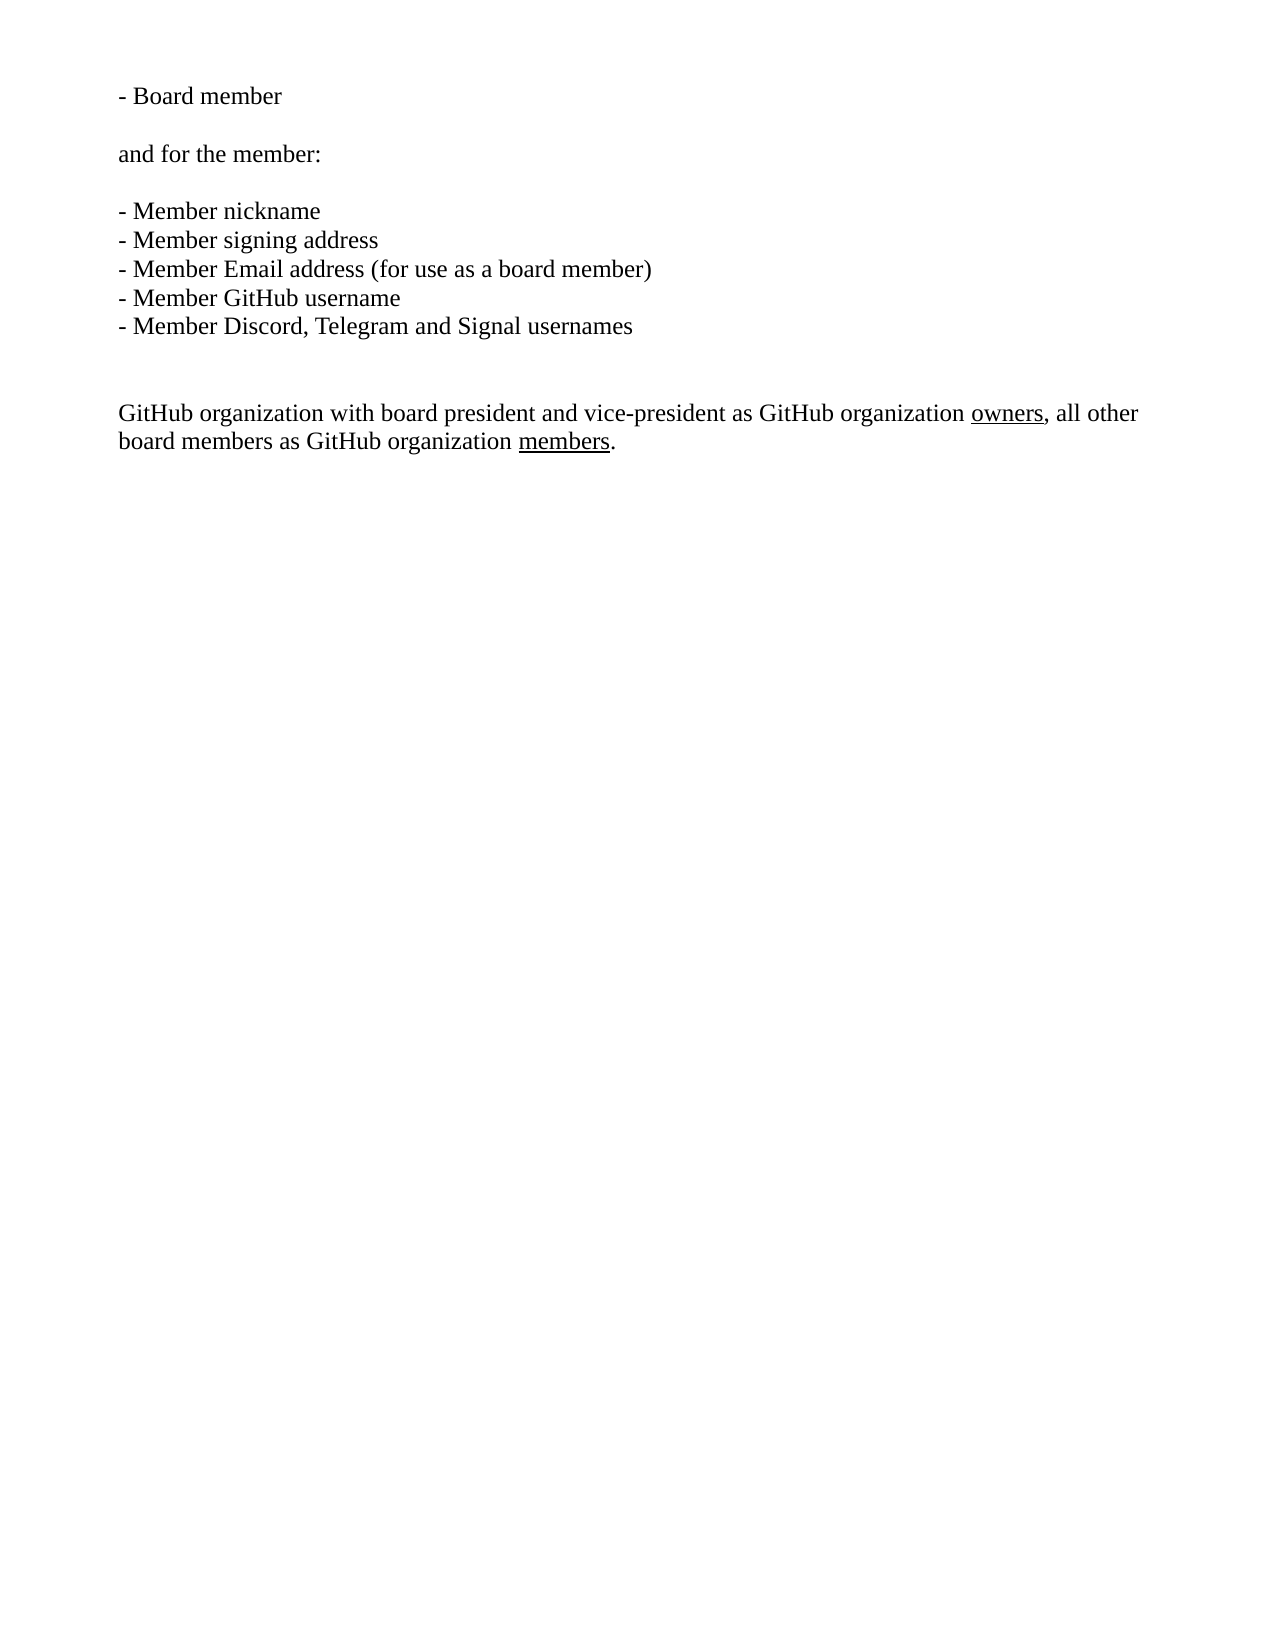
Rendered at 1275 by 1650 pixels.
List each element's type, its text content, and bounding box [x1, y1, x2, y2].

text - Member Email address (for use as a board member) [118, 254, 1157, 283]
text - Member signing address [118, 225, 1157, 254]
text - Member Discord, Telegram and Signal usernames [118, 311, 1157, 340]
text - Member GitHub username [118, 283, 1157, 311]
text and for the member: [118, 139, 1157, 168]
text GitHub organization with board president and vice-president as GitHub organization owners, all other board members as GitHub organization members. [118, 398, 1157, 455]
text - Member nickname [118, 196, 1157, 225]
text - Board member [118, 81, 1157, 110]
